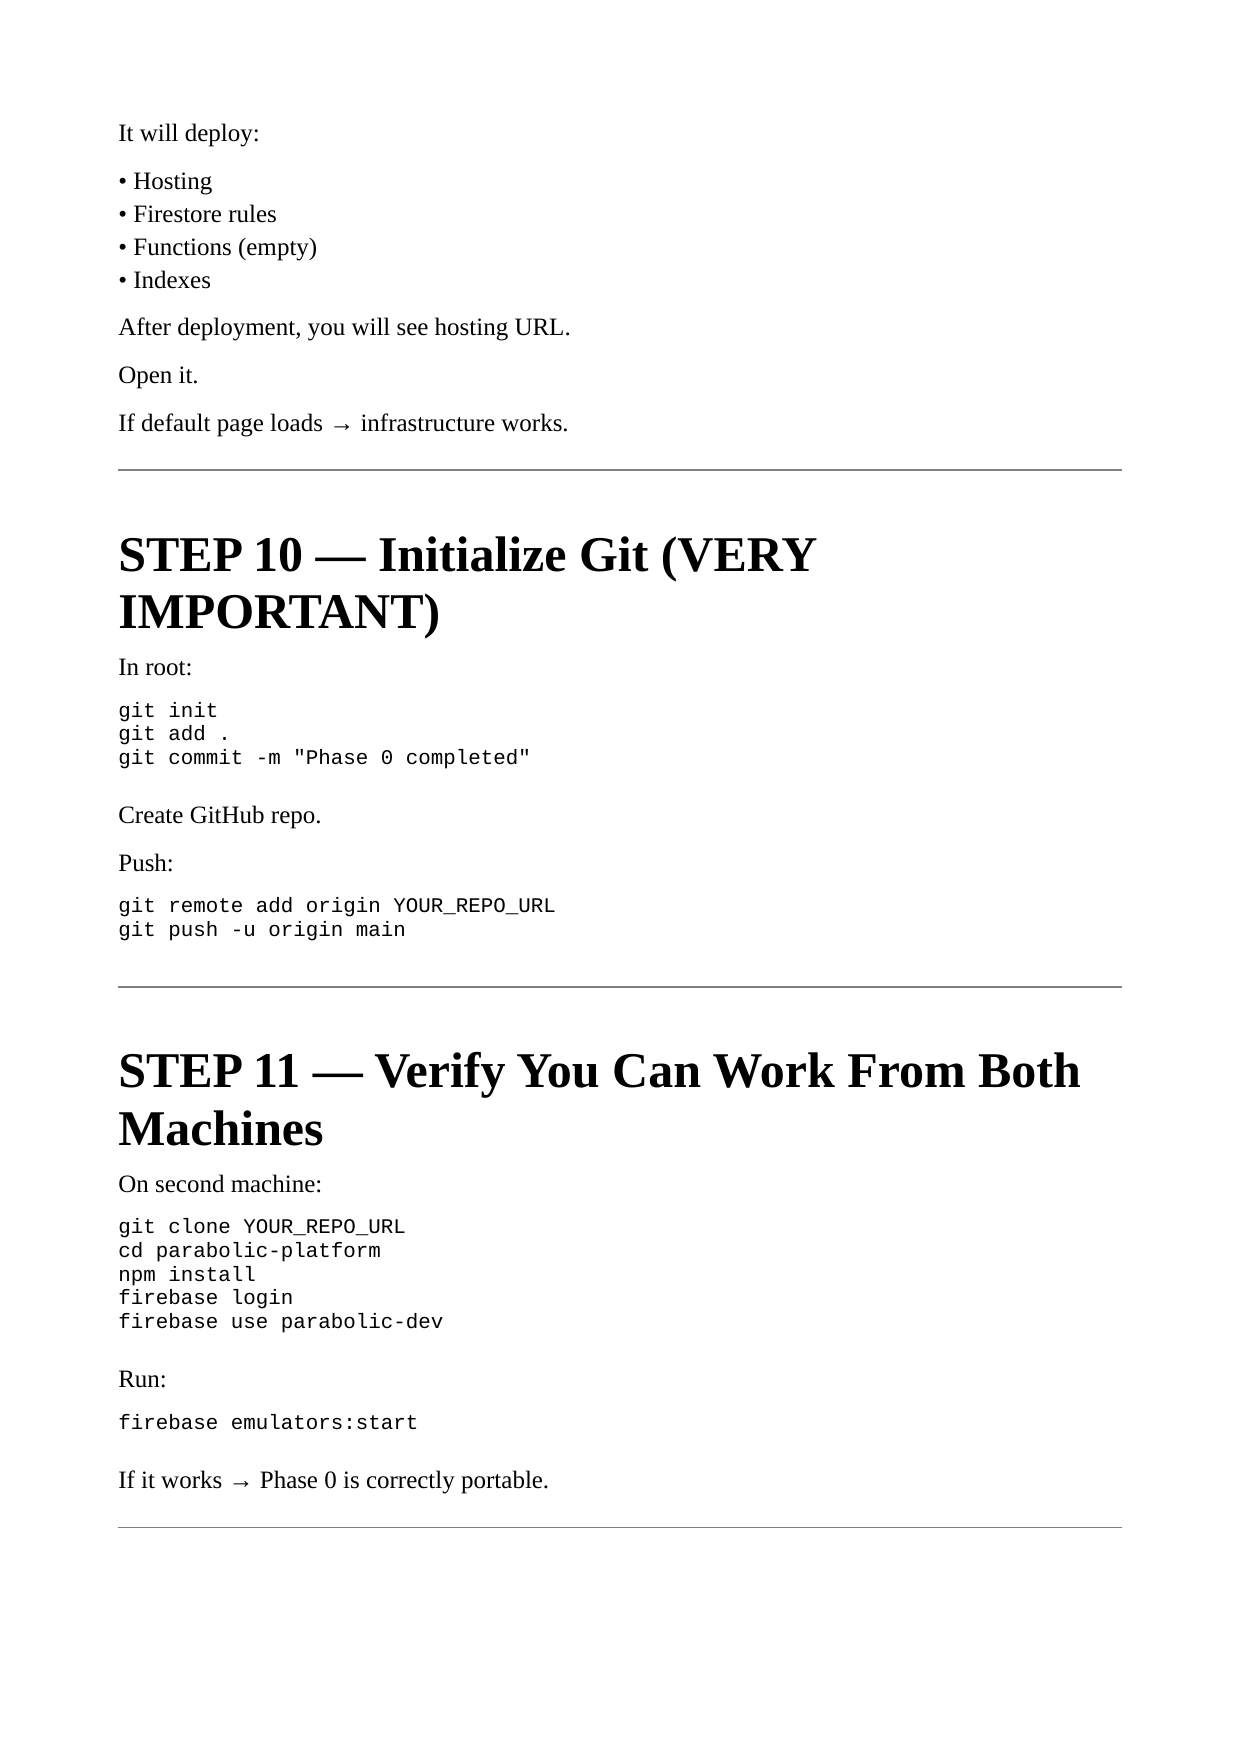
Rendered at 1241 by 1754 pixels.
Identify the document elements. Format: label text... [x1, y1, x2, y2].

text git add . [118, 723, 1122, 747]
subtitle STEP 11 — Verify You Can Work From Both Machines [118, 1041, 1122, 1156]
text cd parabolic-platform [118, 1240, 1122, 1264]
text firebase emulators:start [118, 1412, 1122, 1435]
text On second machine: [118, 1169, 1122, 1197]
text Push: [118, 848, 1122, 876]
text • Hosting • Firestore rules • Functions (empty) • Indexes [118, 166, 1122, 293]
text Open it. [118, 360, 1122, 389]
text firebase login [118, 1287, 1122, 1311]
text Create GitHub repo. [118, 800, 1122, 829]
text After deployment, you will see hosting URL. [118, 312, 1122, 341]
text If it works → Phase 0 is correctly portable. [118, 1465, 1122, 1493]
text npm install [118, 1264, 1122, 1287]
subtitle STEP 10 — Initialize Git (VERY IMPORTANT) [118, 524, 1122, 639]
text git init [118, 699, 1122, 723]
text git clone YOUR_REPO_URL [118, 1216, 1122, 1240]
text If default page loads → infrastructure works. [118, 408, 1122, 436]
text It will deploy: [118, 118, 1122, 147]
text git remote add origin YOUR_REPO_URL [118, 895, 1122, 919]
text git commit -m "Phase 0 completed" [118, 747, 1122, 771]
text firebase use parabolic-dev [118, 1311, 1122, 1334]
text git push -u origin main [118, 919, 1122, 942]
text Run: [118, 1364, 1122, 1393]
text In root: [118, 652, 1122, 681]
